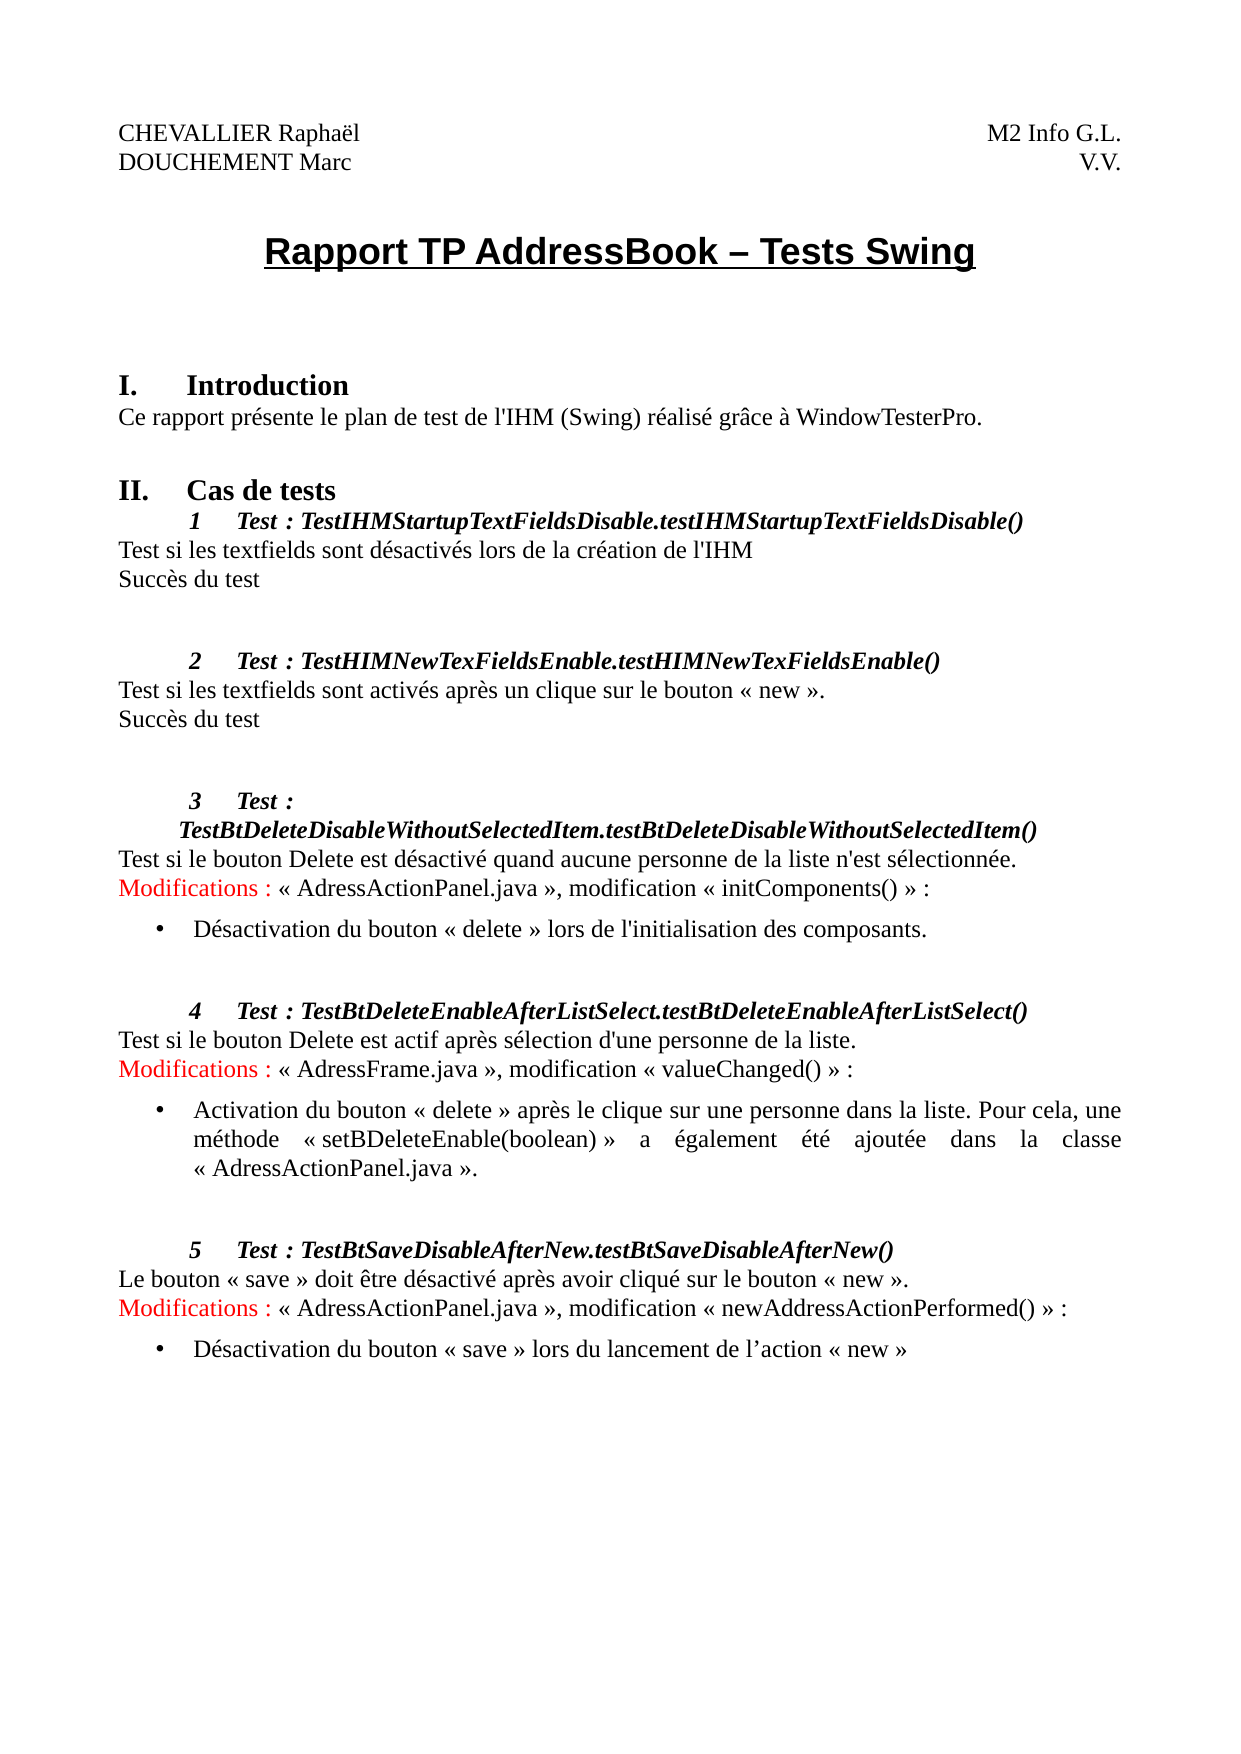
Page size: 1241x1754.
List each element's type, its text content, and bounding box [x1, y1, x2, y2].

text Test si les textfields sont désactivés lors de la création de l'IHM [118, 535, 1122, 564]
list Activation du bouton « delete » après le clique sur une personne dans la liste. Pour cela, une méthode « setBDeleteEnable(boolean) » a également été ajoutée dans la classe « AdressActionPanel.java ». [156, 1095, 1122, 1181]
subtitle Test : TestBtDeleteEnableAfterListSelect.testBtDeleteEnableAfterListSelect() [178, 996, 1122, 1025]
subtitle Cas de tests [118, 472, 1122, 506]
text Modifications : « AdressActionPanel.java », modification « newAddressActionPerformed() » : [118, 1293, 1122, 1321]
text Modifications : « AdressActionPanel.java », modification « initComponents() » : [118, 873, 1122, 901]
subtitle Test : TestBtSaveDisableAfterNew.testBtSaveDisableAfterNew() [178, 1235, 1122, 1264]
text DOUCHEMENT Marc V.V. [118, 147, 1122, 176]
text Test si les textfields sont activés après un clique sur le bouton « new ». [118, 675, 1122, 704]
subtitle Test : TestBtDeleteDisableWithoutSelectedItem.testBtDeleteDisableWithoutSelectedItem() [178, 786, 1122, 844]
list Désactivation du bouton « delete » lors de l'initialisation des composants. [156, 914, 1122, 943]
subtitle Introduction [118, 367, 1122, 402]
list Désactivation du bouton « save » lors du lancement de l’action « new » [156, 1334, 1122, 1363]
text Test si le bouton Delete est actif après sélection d'une personne de la liste. [118, 1025, 1122, 1054]
subtitle Test : TestIHMStartupTextFieldsDisable.testIHMStartupTextFieldsDisable() [178, 506, 1122, 535]
subtitle Rapport TP AddressBook – Tests Swing [118, 229, 1122, 272]
text CHEVALLIER Raphaël M2 Info G.L. [118, 118, 1122, 147]
text Succès du test [118, 564, 1122, 593]
text Succès du test [118, 704, 1122, 733]
text Le bouton « save » doit être désactivé après avoir cliqué sur le bouton « new ». [118, 1264, 1122, 1293]
text Ce rapport présente le plan de test de l'IHM (Swing) réalisé grâce à WindowTesterPro. [118, 402, 1122, 431]
text Test si le bouton Delete est désactivé quand aucune personne de la liste n'est sélectionnée. [118, 844, 1122, 873]
text Modifications : « AdressFrame.java », modification « valueChanged() » : [118, 1054, 1122, 1083]
subtitle Test : TestHIMNewTexFieldsEnable.testHIMNewTexFieldsEnable() [178, 646, 1122, 675]
